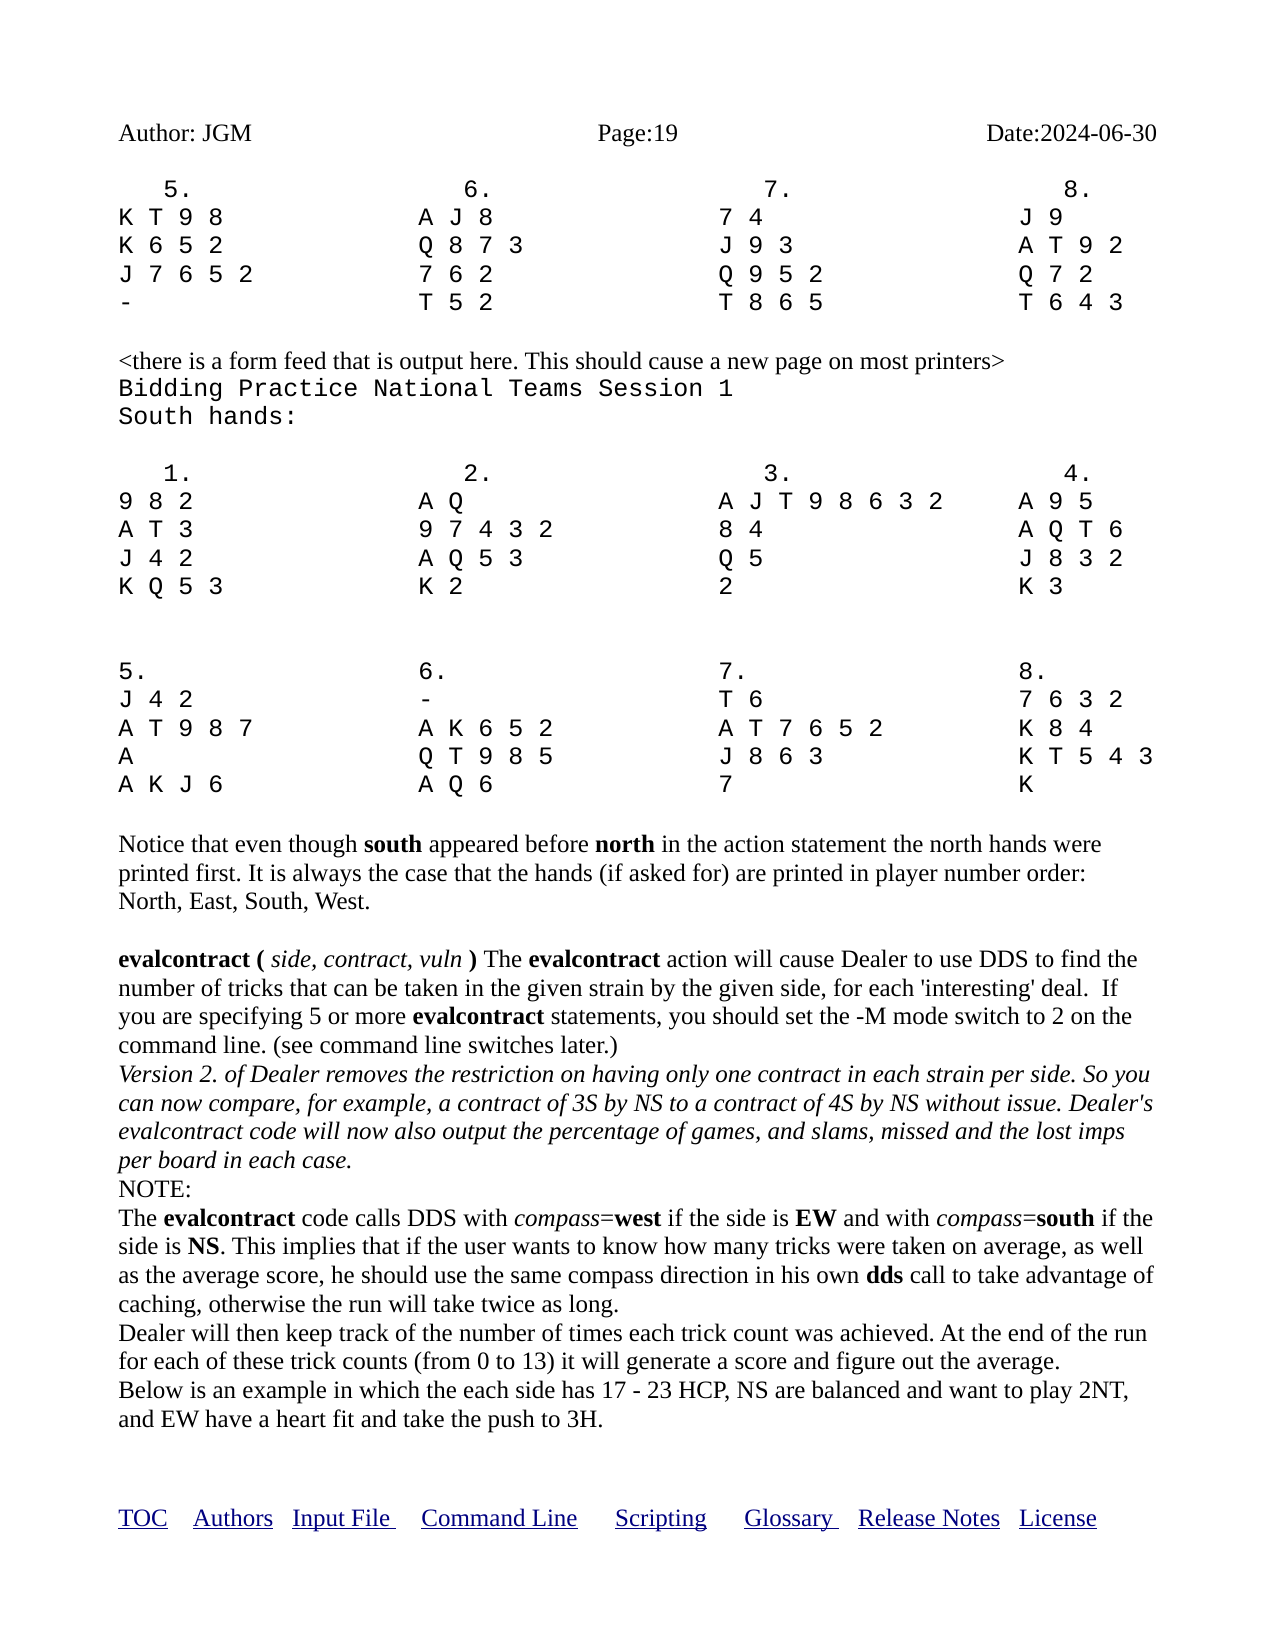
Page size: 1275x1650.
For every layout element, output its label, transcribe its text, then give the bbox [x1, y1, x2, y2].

text 5. 6. 7. 8. [118, 176, 1157, 205]
text K 6 5 2 Q 8 7 3 J 9 3 A T 9 2 [118, 233, 1157, 261]
text - T 5 2 T 8 6 5 T 6 4 3 [118, 290, 1157, 318]
text A Q T 9 8 5 J 8 6 3 K T 5 4 3 [118, 743, 1157, 772]
text 1. 2. 3. 4. [118, 460, 1157, 488]
text The evalcontract code calls DDS with compass=west if the side is EW and with compass=south if the side is NS. This implies that if the user wants to know how many tricks were taken on average, as well as the average score, he should use the same compass direction in his own dds call to take advantage of caching, otherwise the run will take twice as long. [118, 1203, 1157, 1318]
text evalcontract ( side, contract, vuln ) The evalcontract action will cause Dealer to use DDS to find the number of tricks that can be taken in the given strain by the given side, for each 'interesting' deal. If you are specifying 5 or more evalcontract statements, you should set the -M mode switch to 2 on the command line. (see command line switches later.) [118, 944, 1157, 1059]
text Notice that even though south appeared before north in the action statement the north hands were printed first. It is always the case that the hands (if asked for) are printed in player number order: North, East, South, West. [118, 829, 1157, 915]
text J 7 6 5 2 7 6 2 Q 9 5 2 Q 7 2 [118, 261, 1157, 290]
text J 4 2 - T 6 7 6 3 2 [118, 687, 1157, 715]
text K Q 5 3 K 2 2 K 3 [118, 573, 1157, 602]
text Bidding Practice National Teams Session 1 [118, 375, 1157, 403]
text A K J 6 A Q 6 7 K [118, 772, 1157, 800]
text Version 2. of Dealer removes the restriction on having only one contract in each strain per side. So you can now compare, for example, a contract of 3S by NS to a contract of 4S by NS without issue. Dealer's evalcontract code will now also output the percentage of games, and slams, missed and the lost imps per board in each case. [118, 1059, 1157, 1174]
text <there is a form feed that is output here. This should cause a new page on most printers> [118, 346, 1157, 375]
text Dealer will then keep track of the number of times each trick count was achieved. At the end of the run for each of these trick counts (from 0 to 13) it will generate a score and figure out the average. [118, 1318, 1157, 1375]
text A T 9 8 7 A K 6 5 2 A T 7 6 5 2 K 8 4 [118, 715, 1157, 743]
text A T 3 9 7 4 3 2 8 4 A Q T 6 [118, 517, 1157, 545]
text J 4 2 A Q 5 3 Q 5 J 8 3 2 [118, 545, 1157, 573]
text Below is an example in which the each side has 17 - 23 HCP, NS are balanced and want to play 2NT, and EW have a heart fit and take the push to 3H. [118, 1375, 1157, 1433]
text 9 8 2 A Q A J T 9 8 6 3 2 A 9 5 [118, 488, 1157, 517]
text 5. 6. 7. 8. [118, 658, 1157, 687]
text NOTE: [118, 1174, 1157, 1203]
text South hands: [118, 403, 1157, 432]
text K T 9 8 A J 8 7 4 J 9 [118, 205, 1157, 233]
